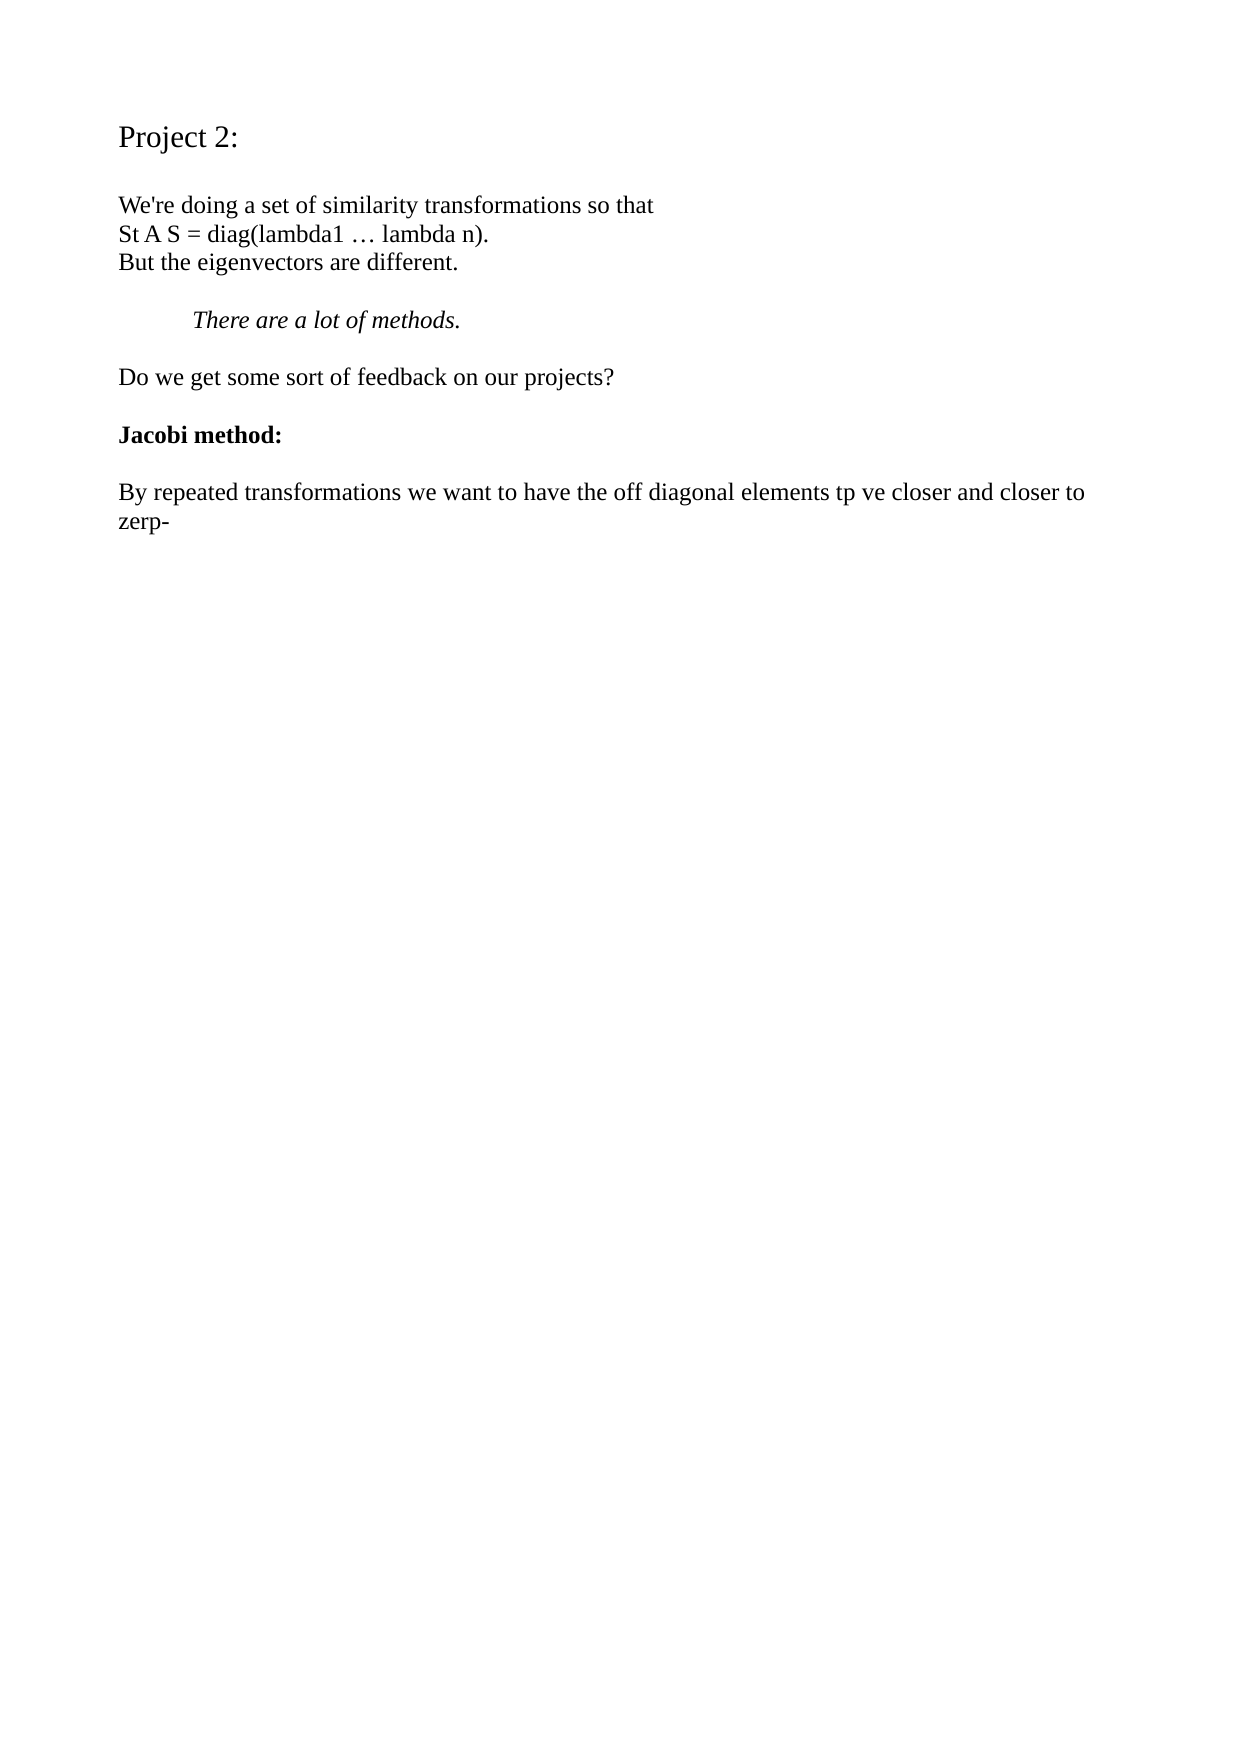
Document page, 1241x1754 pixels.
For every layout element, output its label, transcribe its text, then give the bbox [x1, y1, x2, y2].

text St A S = diag(lambda1 … lambda n). [118, 219, 1122, 247]
text By repeated transformations we want to have the off diagonal elements tp ve closer and closer to zerp- [118, 477, 1122, 535]
text We're doing a set of similarity transformations so that [118, 190, 1122, 219]
text But the eigenvectors are different. [118, 247, 1122, 276]
text There are a lot of methods. [118, 305, 1122, 334]
text Do we get some sort of feedback on our projects? [118, 362, 1122, 391]
text Jacobi method: [118, 420, 1122, 449]
text Project 2: [118, 118, 1122, 154]
